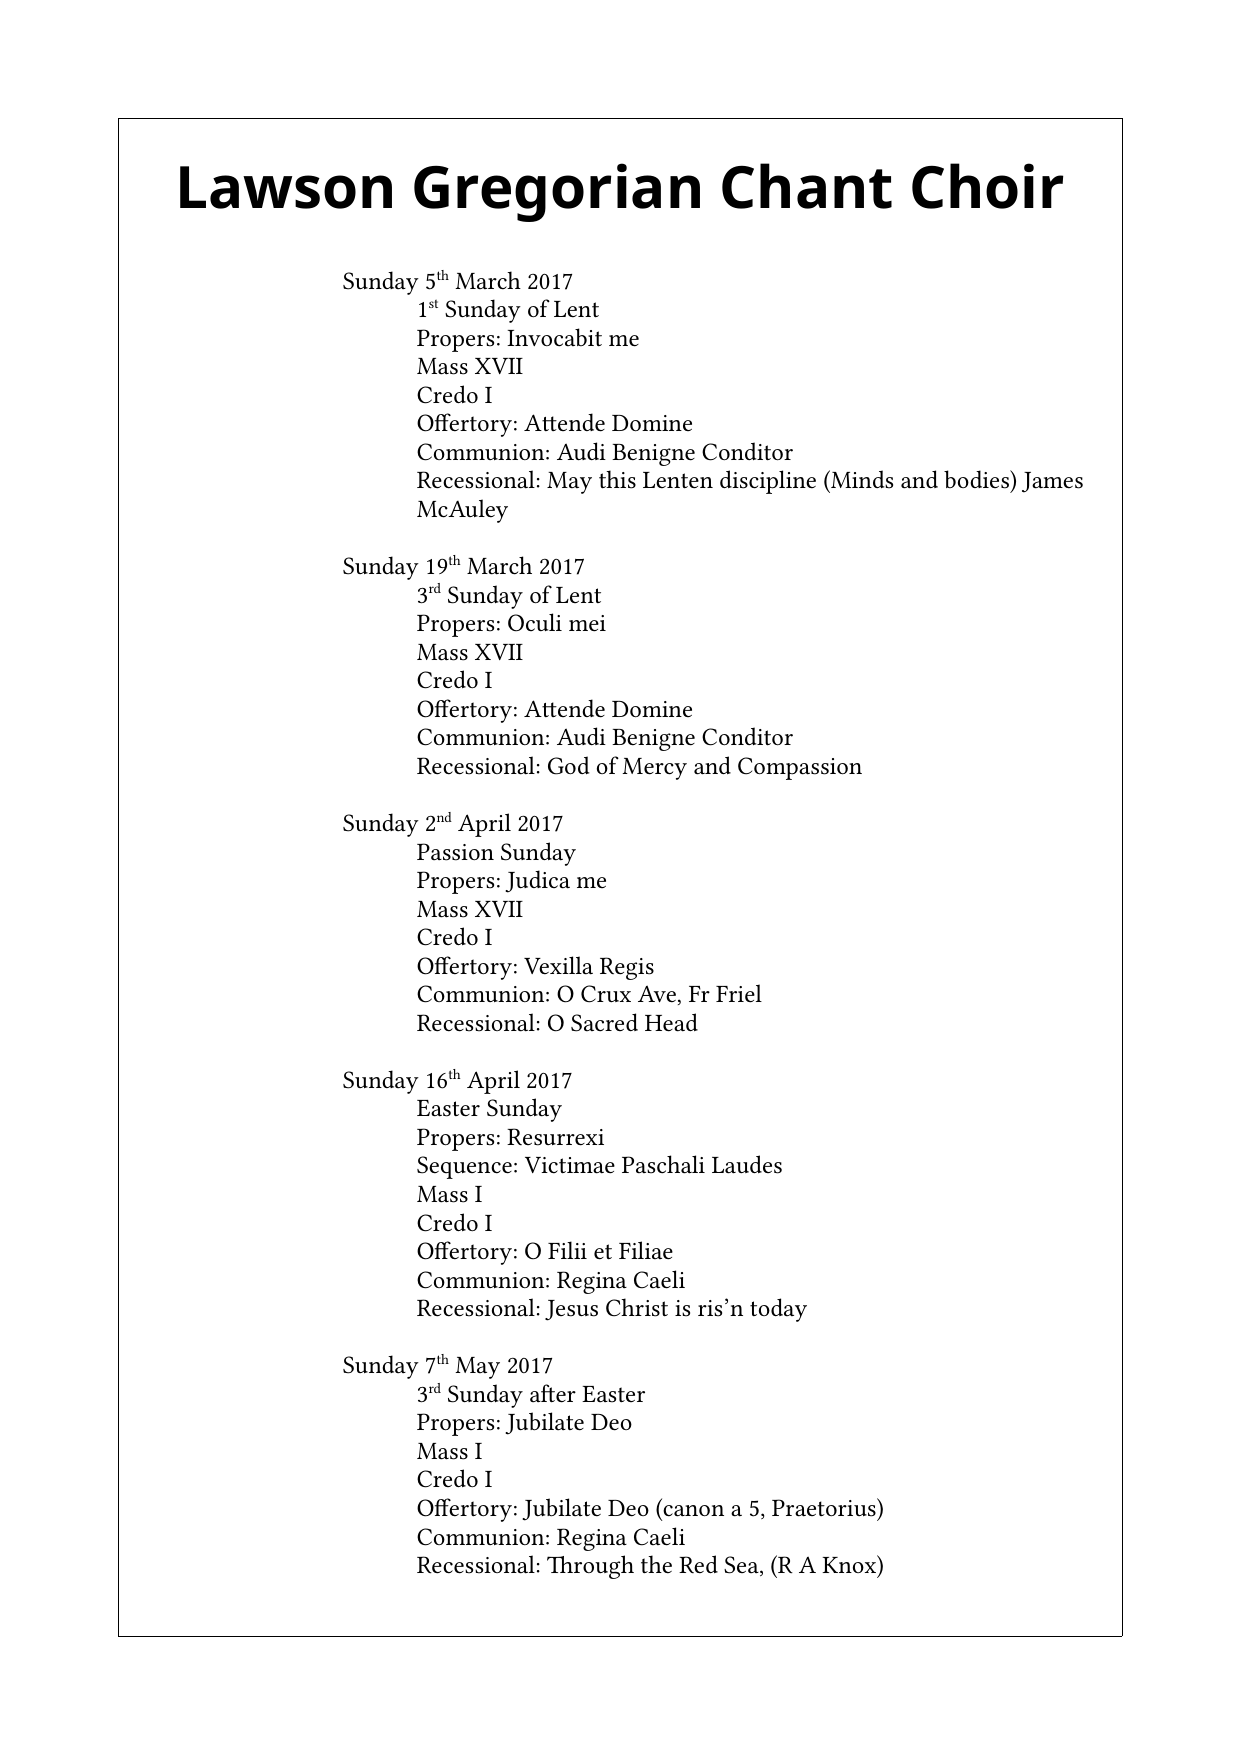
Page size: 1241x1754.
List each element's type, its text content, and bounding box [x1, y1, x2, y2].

text Offertory: Attende Domine [417, 695, 1119, 723]
text Offertory: Jubilate Deo (canon a 5, Praetorius) [417, 1494, 1119, 1522]
text Propers: Oculi mei [417, 609, 1119, 638]
text Mass XVII [417, 638, 1119, 666]
text Propers: Judica me [417, 866, 1119, 894]
text Communion: Audi Benigne Conditor [417, 723, 1119, 752]
text 3rd Sunday after Easter [417, 1380, 1119, 1408]
text Mass XVII [417, 894, 1119, 923]
text Offertory: O Filii et Filiae [417, 1237, 1119, 1266]
text 1st Sunday of Lent [417, 295, 1119, 324]
text Recessional: O Sacred Head [417, 1009, 1119, 1037]
text Sunday 2nd April 2017 [343, 809, 1119, 837]
text Propers: Invocabit me [417, 324, 1119, 352]
text Sequence: Victimae Paschali Laudes [417, 1151, 1119, 1180]
text Sunday 19th March 2017 [343, 552, 1119, 581]
text Sunday 5th March 2017 [343, 267, 1119, 295]
text Mass I [417, 1437, 1119, 1465]
text Communion: Regina Caeli [417, 1522, 1119, 1551]
text Recessional: May this Lenten discipline (Minds and bodies) James McAuley [417, 466, 1119, 523]
text Communion: Regina Caeli [417, 1266, 1119, 1294]
text Propers: Resurrexi [417, 1123, 1119, 1151]
text Communion: Audi Benigne Conditor [417, 438, 1119, 466]
text Credo I [417, 381, 1119, 409]
text Sunday 16th April 2017 [343, 1066, 1119, 1094]
text Credo I [417, 1208, 1119, 1237]
text Credo I [417, 666, 1119, 695]
text Recessional: God of Mercy and Compassion [417, 752, 1119, 780]
text Credo I [417, 923, 1119, 952]
text Offertory: Vexilla Regis [417, 952, 1119, 980]
text Sunday 7th May 2017 [343, 1351, 1119, 1380]
text Recessional: Through the Red Sea, (R A Knox) [417, 1551, 1119, 1579]
title Lawson Gregorian Chant Choir [121, 146, 1119, 226]
text Credo I [417, 1465, 1119, 1494]
text Passion Sunday [417, 837, 1119, 866]
text Offertory: Attende Domine [417, 409, 1119, 438]
text Communion: O Crux Ave, Fr Friel [417, 980, 1119, 1009]
text Mass I [417, 1180, 1119, 1208]
text Recessional: Jesus Christ is ris’n today [417, 1294, 1119, 1323]
text Propers: Jubilate Deo [417, 1408, 1119, 1437]
text Mass XVII [417, 352, 1119, 381]
text 3rd Sunday of Lent [417, 581, 1119, 609]
text Easter Sunday [417, 1094, 1119, 1123]
